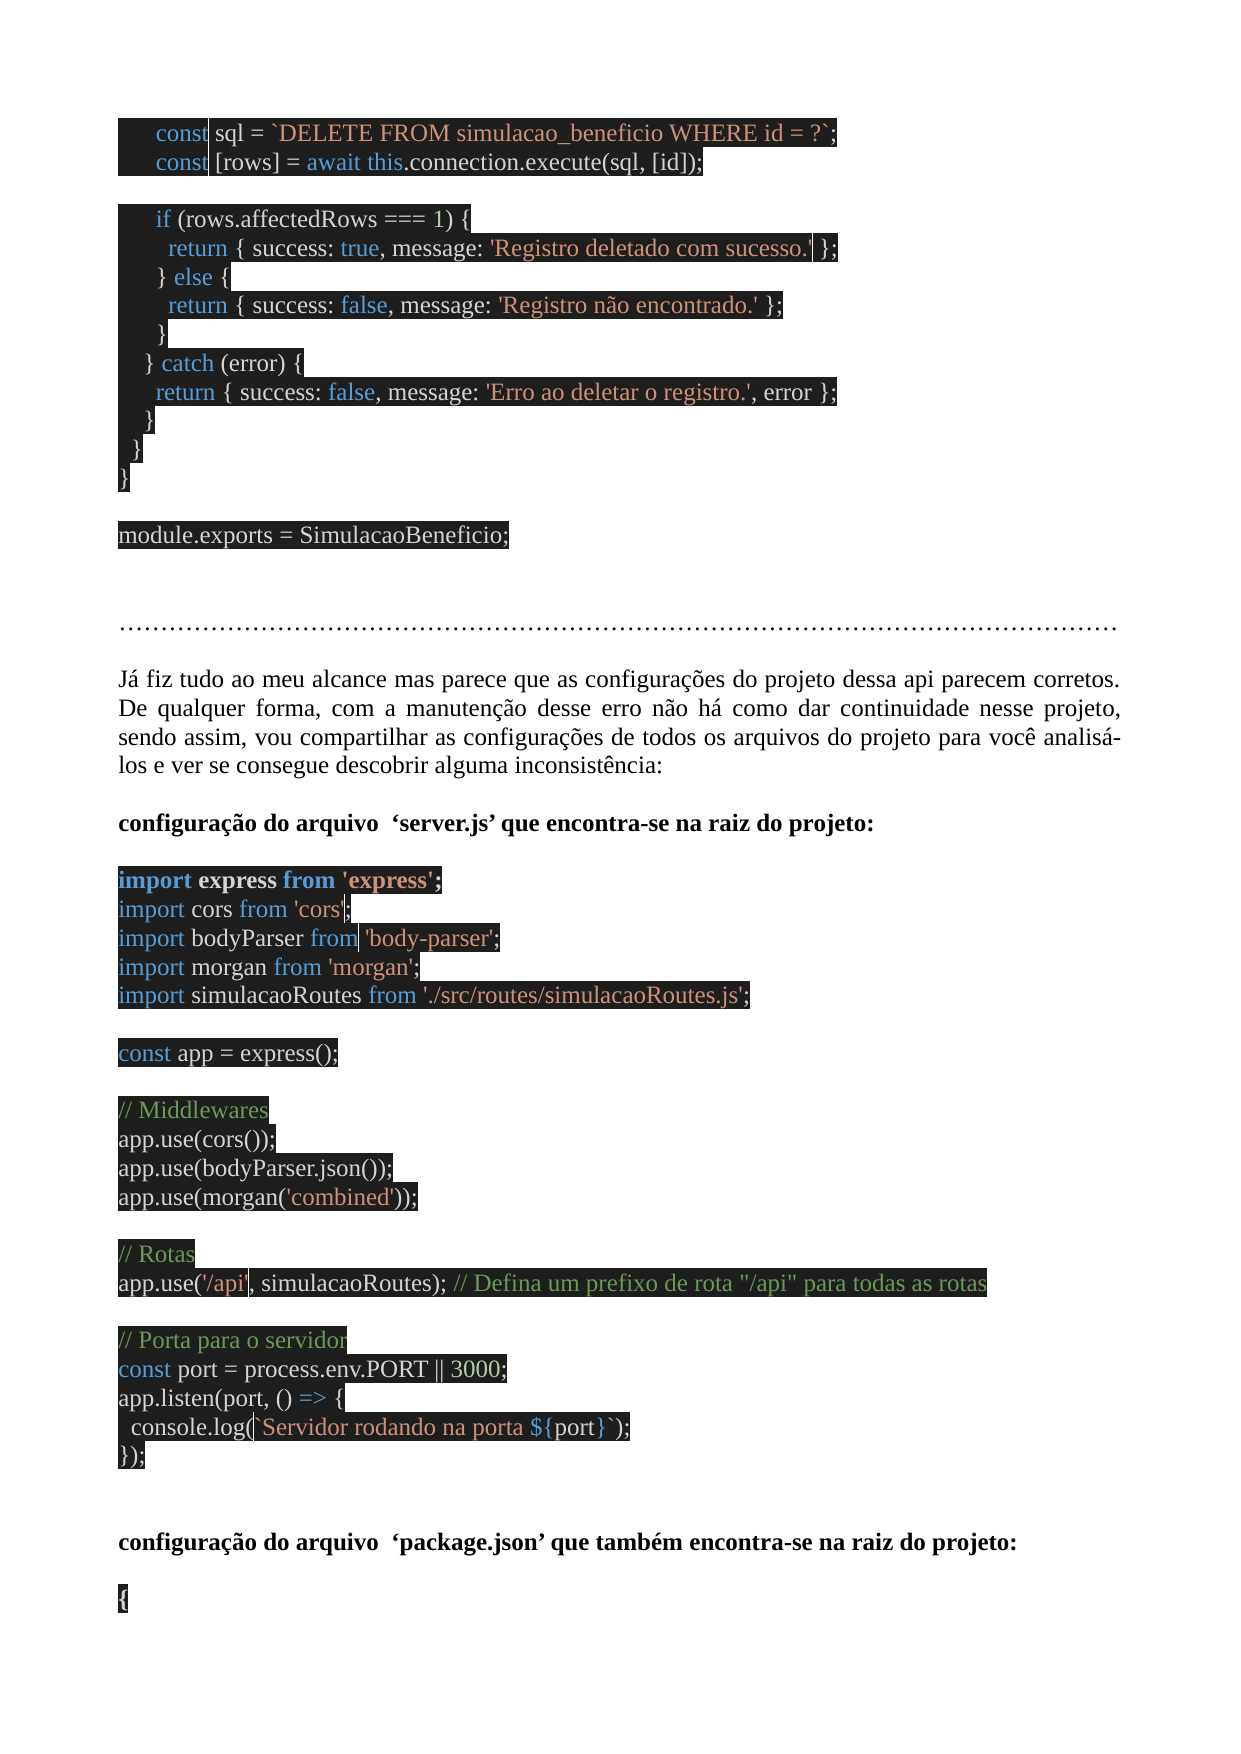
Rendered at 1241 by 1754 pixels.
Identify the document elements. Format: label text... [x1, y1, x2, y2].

text console.log(`Servidor rodando na porta ${port}`); [118, 1412, 1122, 1441]
text Já fiz tudo ao meu alcance mas parece que as configurações do projeto dessa api parecem corretos. De qualquer forma, com a manutenção desse erro não há como dar continuidade nesse projeto, sendo assim, vou compartilhar as configurações de todos os arquivos do projeto para você analisá-los e ver se consegue descobrir alguma inconsistência: [118, 664, 1122, 779]
text import express from 'express'; [118, 866, 1122, 894]
text // Middlewares [118, 1096, 1122, 1124]
text const sql = `DELETE FROM simulacao_beneficio WHERE id = ?`; [118, 118, 1122, 147]
text app.listen(port, () => { [118, 1383, 1122, 1412]
text if (rows.affectedRows === 1) { [118, 204, 1122, 233]
text } [118, 463, 1122, 492]
text app.use(morgan('combined')); [118, 1182, 1122, 1211]
text return { success: false, message: 'Registro não encontrado.' }; [118, 291, 1122, 319]
text const app = express(); [118, 1038, 1122, 1067]
text }); [118, 1441, 1122, 1469]
text } else { [118, 262, 1122, 291]
text return { success: false, message: 'Erro ao deletar o registro.', error }; [118, 377, 1122, 406]
text import bodyParser from 'body-parser'; [118, 923, 1122, 952]
text } [118, 406, 1122, 434]
text } [118, 434, 1122, 463]
text app.use('/api', simulacaoRoutes); // Defina um prefixo de rota "/api" para todas as rotas [118, 1268, 1122, 1297]
text configuração do arquivo ‘server.js’ que encontra-se na raiz do projeto: [118, 808, 1122, 837]
text import morgan from 'morgan'; [118, 952, 1122, 981]
text // Porta para o servidor [118, 1326, 1122, 1354]
text const port = process.env.PORT || 3000; [118, 1354, 1122, 1383]
text configuração do arquivo ‘package.json’ que também encontra-se na raiz do projeto: [118, 1527, 1122, 1556]
text // Rotas [118, 1239, 1122, 1268]
text app.use(bodyParser.json()); [118, 1153, 1122, 1182]
text import simulacaoRoutes from './src/routes/simulacaoRoutes.js'; [118, 981, 1122, 1009]
text app.use(cors()); [118, 1124, 1122, 1153]
text return { success: true, message: 'Registro deletado com sucesso.' }; [118, 233, 1122, 262]
text } catch (error) { [118, 348, 1122, 377]
text module.exports = SimulacaoBeneficio; [118, 521, 1122, 549]
text { [118, 1584, 1122, 1613]
text } [118, 319, 1122, 348]
text const [rows] = await this.connection.execute(sql, [id]); [118, 147, 1122, 176]
text import cors from 'cors'; [118, 894, 1122, 923]
text ………………………………………………………………………………………………………… [118, 607, 1122, 636]
